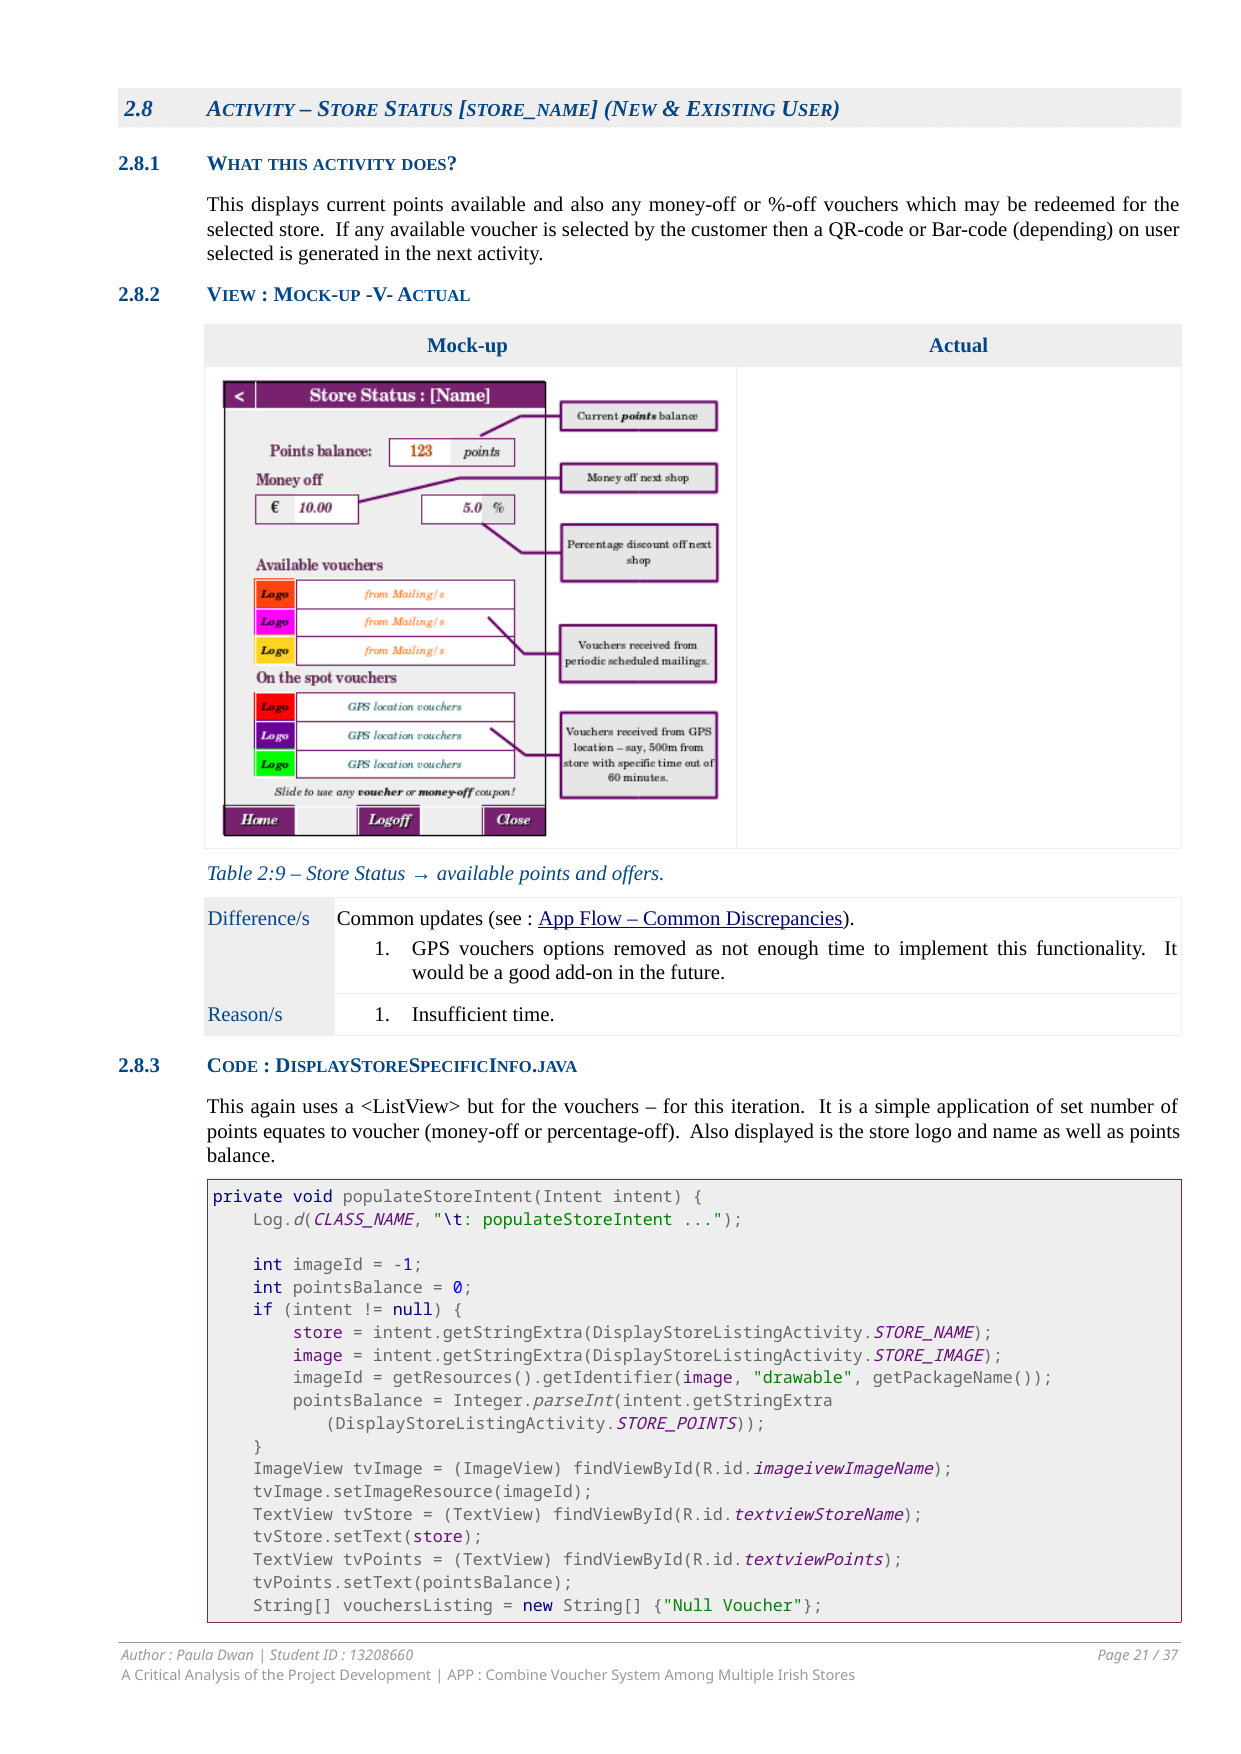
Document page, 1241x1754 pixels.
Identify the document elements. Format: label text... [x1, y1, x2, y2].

subtitle Activity – Store Status [store_name] (New & Existing User) [118, 88, 1181, 127]
text int imageId = -1; [208, 1247, 1181, 1269]
subtitle Code : DisplayStoreSpecificInfo.java [118, 1053, 1181, 1077]
text tvStore.setText(store); [208, 1519, 1181, 1542]
text TextView tvPoints = (TextView) findViewById(R.id.textviewPoints); [208, 1542, 1181, 1564]
table_cell [737, 367, 1181, 848]
table_cell Insufficient time. [335, 994, 1181, 1035]
text String[] vouchersListing = new String[] {"Null Voucher"}; [208, 1587, 1181, 1622]
text pointsBalance = Integer.parseInt(intent.getStringExtra (DisplayStoreListingActivity.STORE_POINTS)); [208, 1383, 1181, 1428]
text tvImage.setImageResource(imageId); [208, 1474, 1181, 1496]
table_header Mock-up [205, 325, 736, 366]
text This again uses a <ListView> but for the vouchers – for this iteration. It is a simple application of set number of points equates to voucher (money-off or percentage-off). Also displayed is the store logo and name as well as points balance. [207, 1094, 1181, 1167]
text if (intent != null) { [208, 1292, 1181, 1315]
text store = intent.getStringExtra(DisplayStoreListingActivity.STORE_NAME); [208, 1315, 1181, 1337]
text imageId = getResources().getIdentifier(image, "drawable", getPackageName()); [208, 1360, 1181, 1383]
text TextView tvStore = (TextView) findViewById(R.id.textviewStoreName); [208, 1496, 1181, 1519]
text ImageView tvImage = (ImageView) findViewById(R.id.imageivewImageName); [208, 1451, 1181, 1474]
text } [208, 1428, 1181, 1451]
table_header Difference/s [205, 898, 334, 993]
text This displays current points available and also any money-off or %-off vouchers which may be redeemed for the selected store. If any available voucher is selected by the customer then a QR-code or Bar-code (depending) on user selected is generated in the next activity. [207, 192, 1181, 264]
table_header Actual [737, 325, 1181, 366]
table_cell Reason/s [205, 994, 334, 1035]
text Log.d(CLASS_NAME, "\t: populateStoreIntent ..."); [208, 1201, 1181, 1224]
text int pointsBalance = 0; [208, 1269, 1181, 1292]
subtitle View : Mock-up -V- Actual [118, 282, 1181, 306]
picture [218, 375, 721, 839]
text Table 2:9 – Store Status → available points and offers. [207, 861, 1181, 884]
text tvPoints.setText(pointsBalance); [208, 1564, 1181, 1587]
subtitle What this activity does? [118, 151, 1181, 175]
table_cell [205, 367, 736, 848]
text image = intent.getStringExtra(DisplayStoreListingActivity.STORE_IMAGE); [208, 1337, 1181, 1360]
table_header Common updates (see : App Flow – Common Discrepancies). GPS vouchers options removed as not enough time to implement this functionality. It would be a good add-on in the future. [335, 898, 1181, 993]
text private void populateStoreIntent(Intent intent) { [208, 1180, 1181, 1201]
